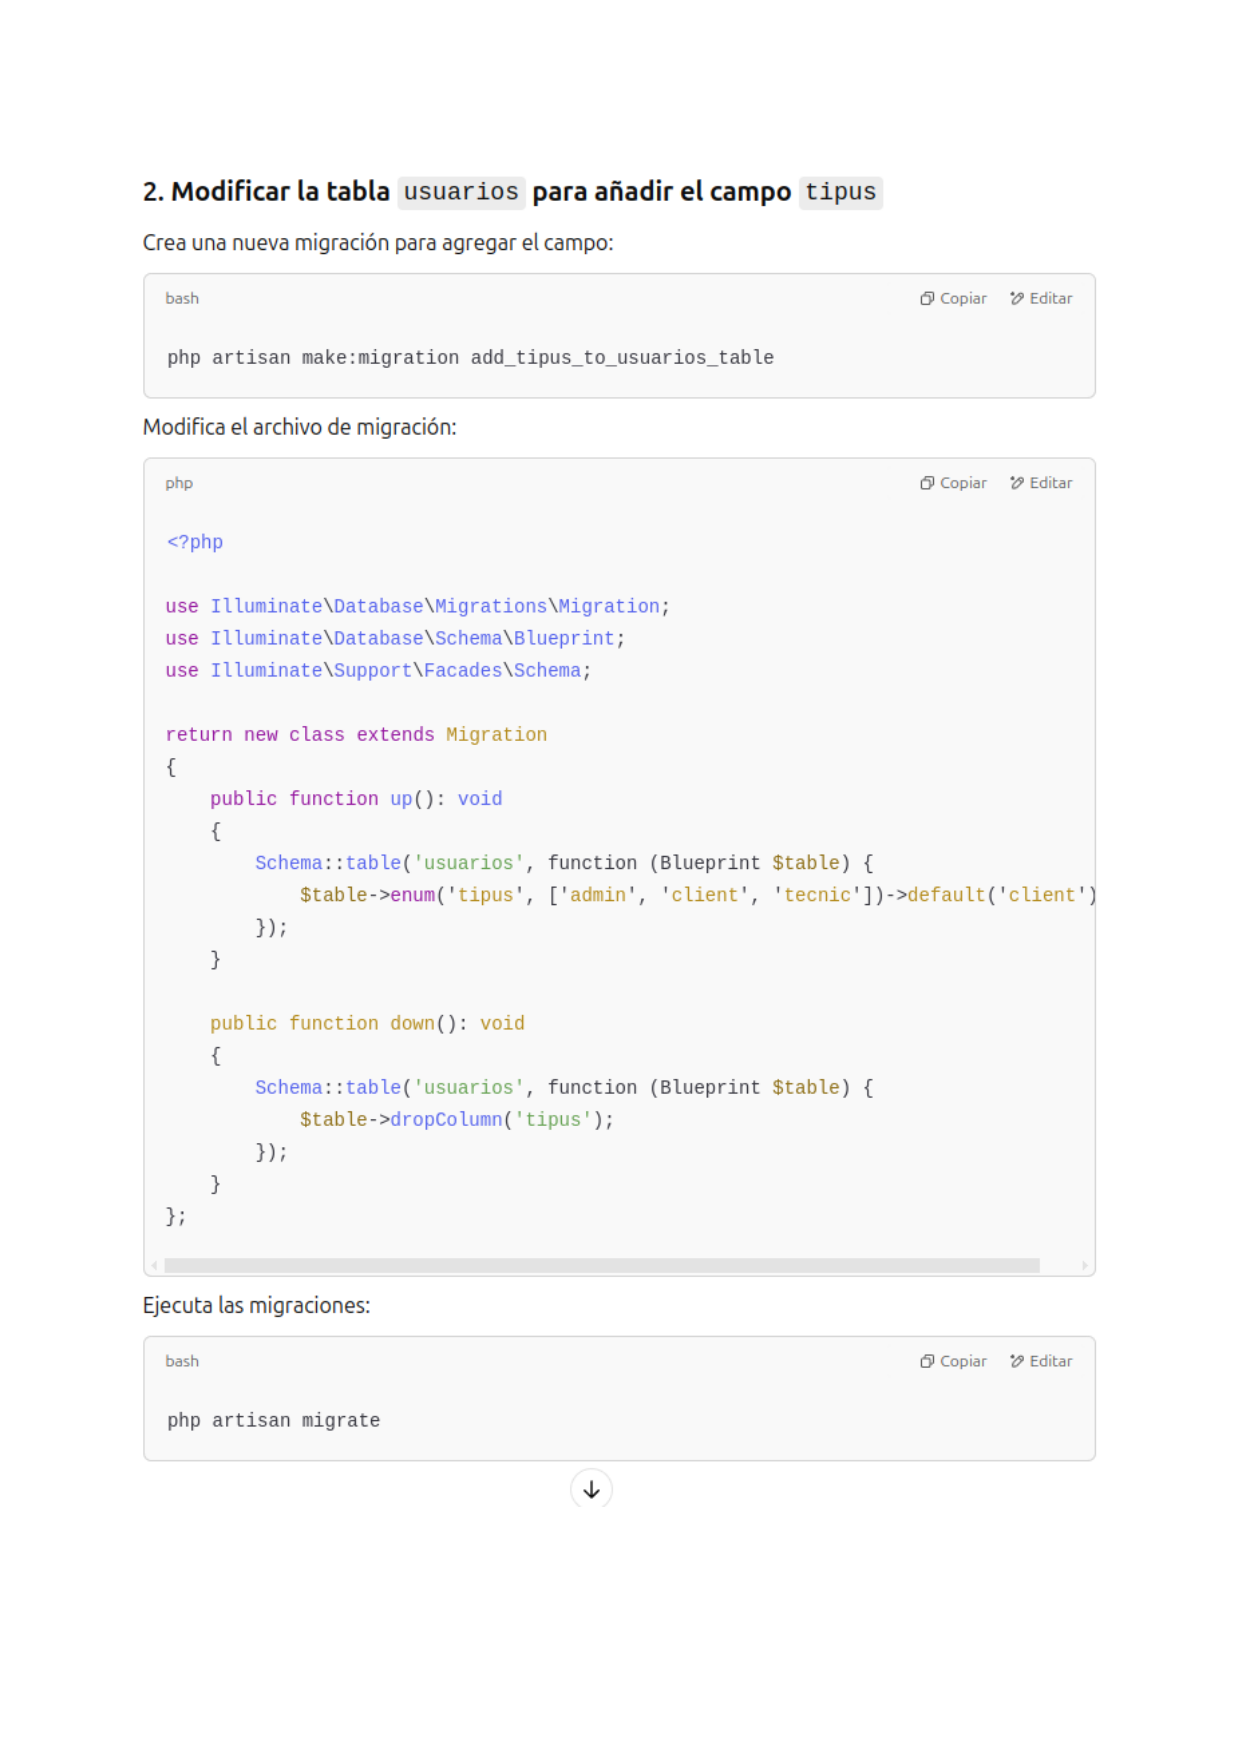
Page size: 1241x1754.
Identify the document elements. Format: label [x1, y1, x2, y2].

picture [118, 118, 1123, 1507]
